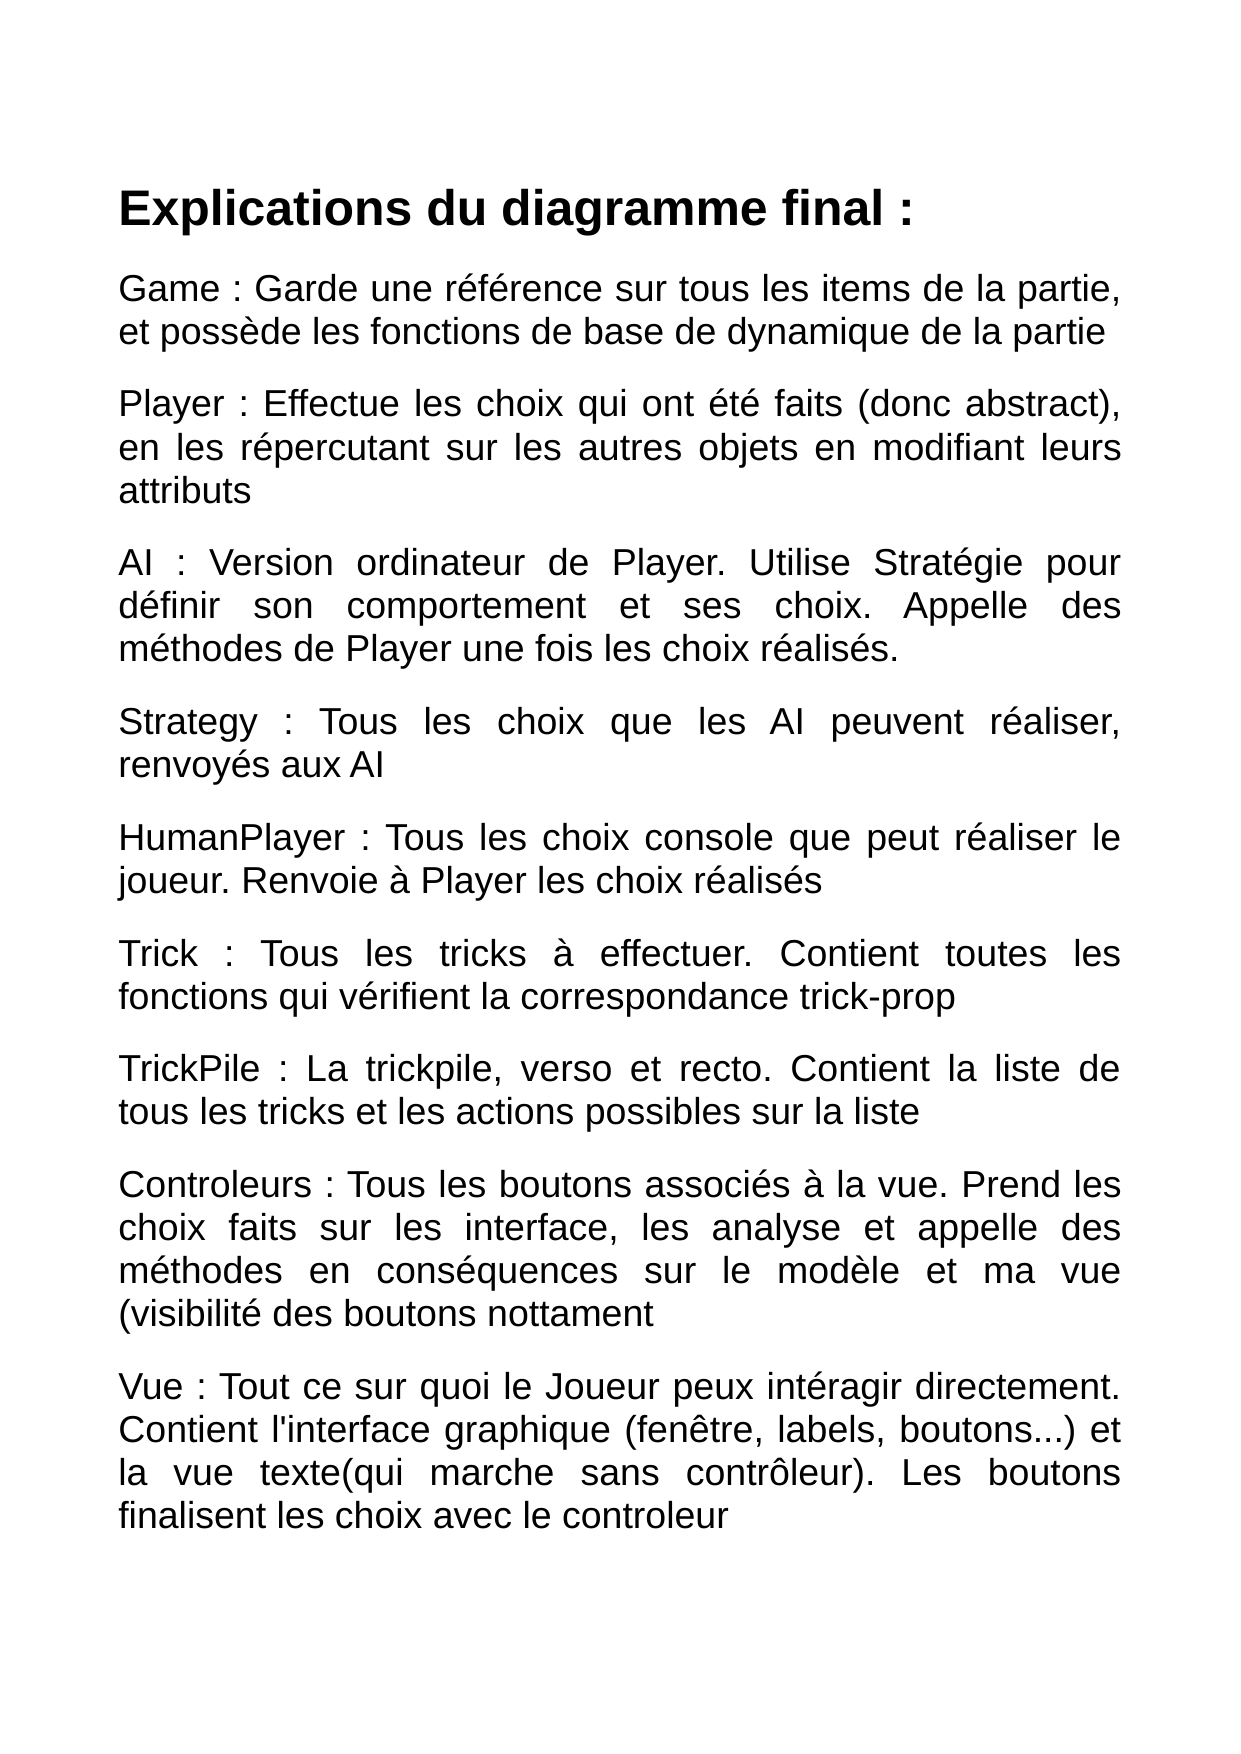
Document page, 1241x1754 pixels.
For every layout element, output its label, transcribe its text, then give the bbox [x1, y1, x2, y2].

text HumanPlayer : Tous les choix console que peut réaliser le joueur. Renvoie à Player les choix réalisés [118, 815, 1122, 901]
text Vue : Tout ce sur quoi le Joueur peux intéragir directement. Contient l'interface graphique (fenêtre, labels, boutons...) et la vue texte(qui marche sans contrôleur). Les boutons finalisent les choix avec le controleur [118, 1364, 1122, 1537]
text Strategy : Tous les choix que les AI peuvent réaliser, renvoyés aux AI [118, 699, 1122, 786]
text Game : Garde une référence sur tous les items de la partie, et possède les fonctions de base de dynamique de la partie [118, 266, 1122, 352]
text AI : Version ordinateur de Player. Utilise Stratégie pour définir son comportement et ses choix. Appelle des méthodes de Player une fois les choix réalisés. [118, 540, 1122, 670]
text Trick : Tous les tricks à effectuer. Contient toutes les fonctions qui vérifient la correspondance trick-prop [118, 931, 1122, 1017]
text Controleurs : Tous les boutons associés à la vue. Prend les choix faits sur les interface, les analyse et appelle des méthodes en conséquences sur le modèle et ma vue (visibilité des boutons nottament [118, 1162, 1122, 1335]
text Explications du diagramme final : [118, 179, 1122, 236]
text Player : Effectue les choix qui ont été faits (donc abstract), en les répercutant sur les autres objets en modifiant leurs attributs [118, 382, 1122, 511]
text TrickPile : La trickpile, verso et recto. Contient la liste de tous les tricks et les actions possibles sur la liste [118, 1046, 1122, 1133]
